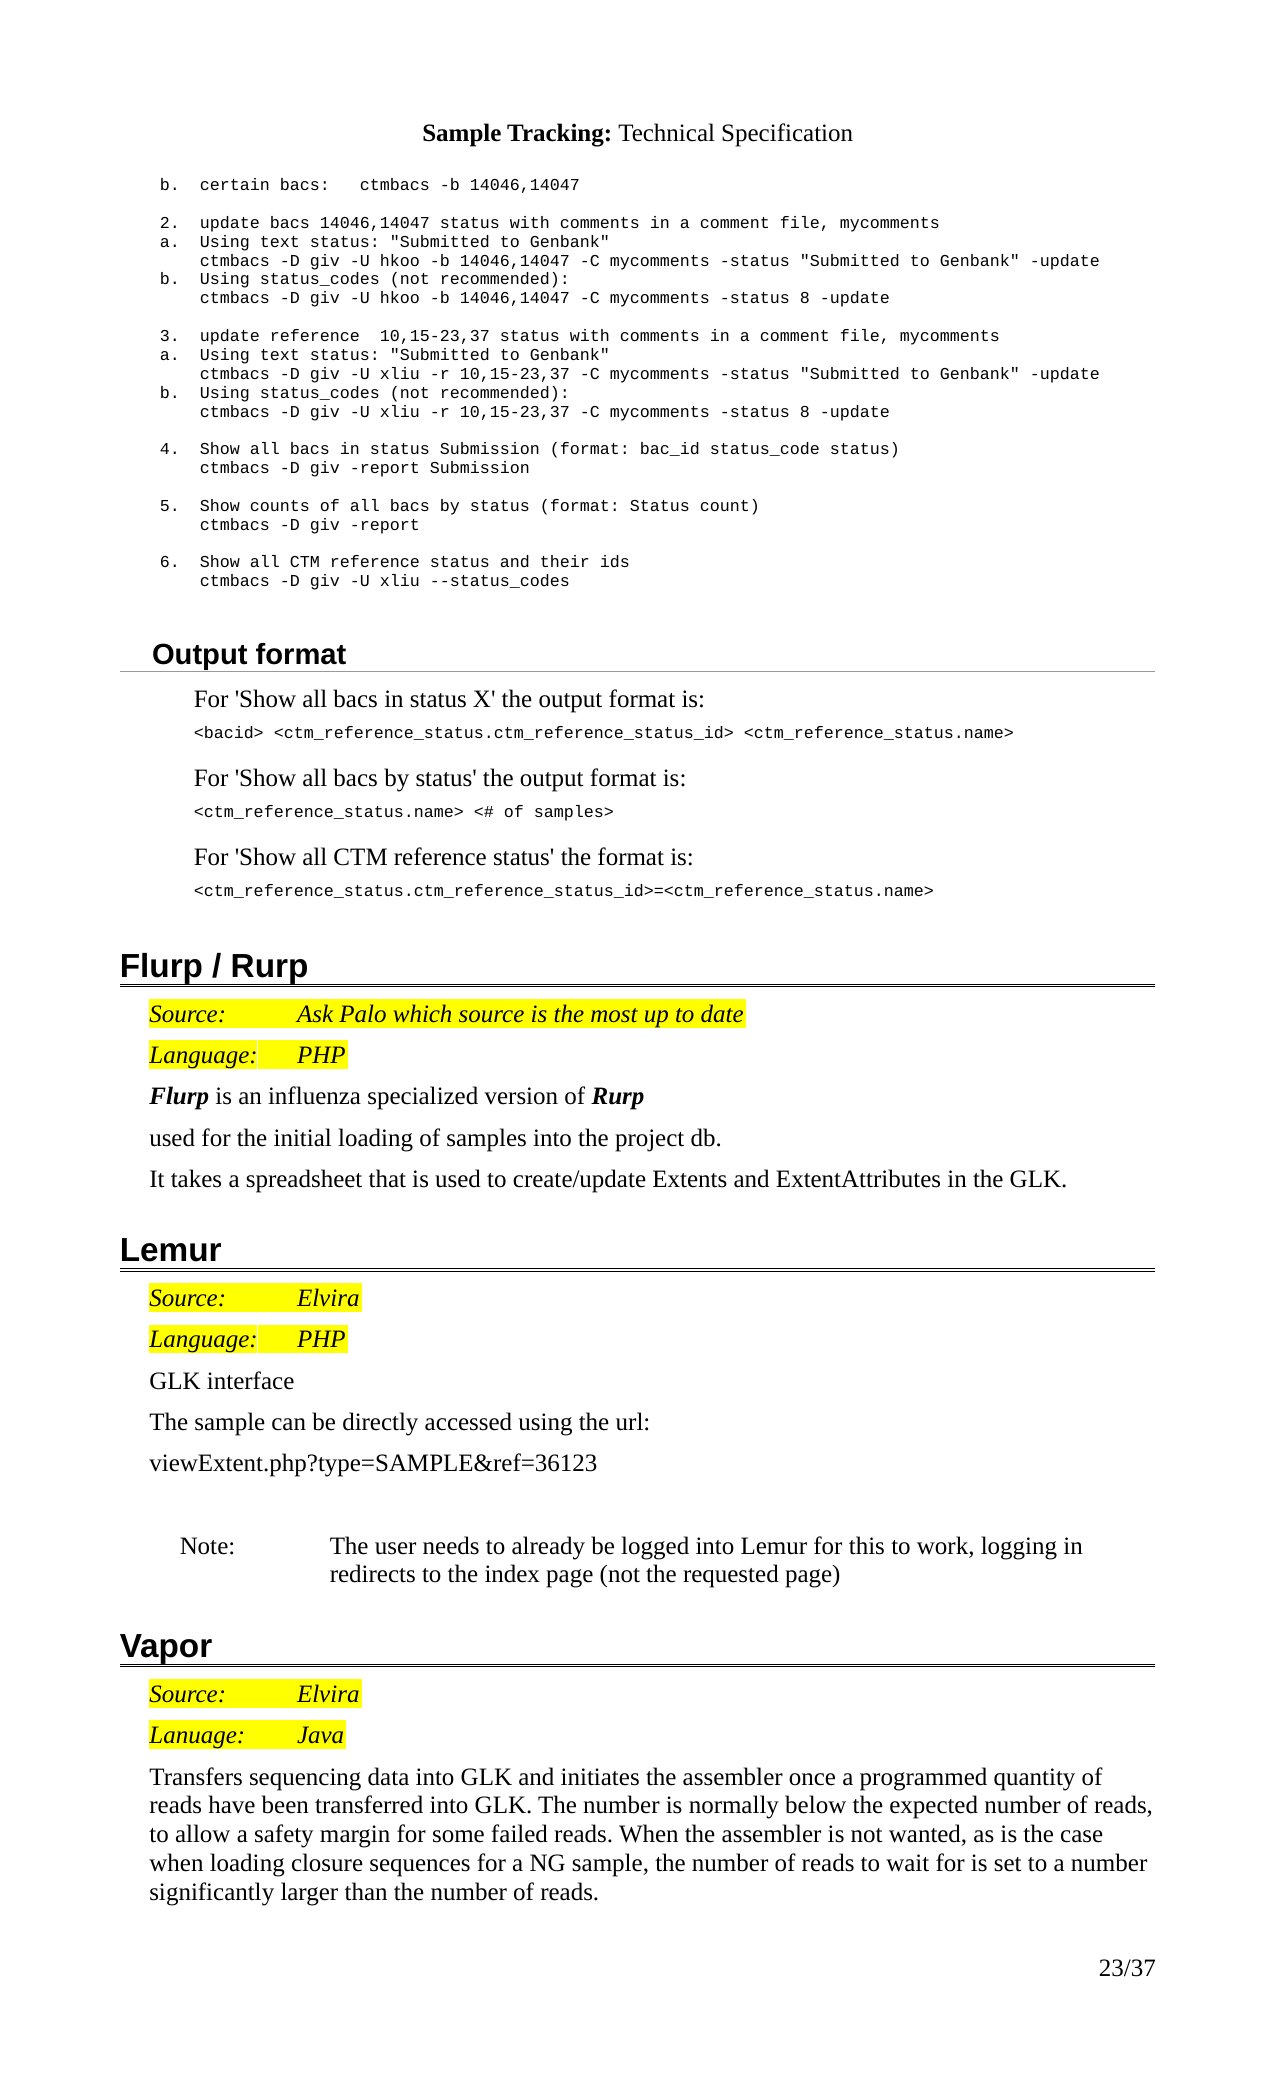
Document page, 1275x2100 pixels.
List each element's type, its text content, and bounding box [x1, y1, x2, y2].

text 3. update reference 10,15-23,37 status with comments in a comment file, mycomments [119, 328, 1155, 347]
text ctmbacs -D giv -U hkoo -b 14046,14047 -C mycomments -status 8 -update [119, 290, 1155, 309]
text Source: Elvira [149, 1283, 1155, 1312]
text ctmbacs -D giv -report [119, 516, 1155, 535]
text GLK interface [149, 1366, 1155, 1394]
text It takes a spreadsheet that is used to create/update Extents and ExtentAttributes in the GLK. [149, 1164, 1155, 1193]
text Source: Ask Palo which source is the most up to date [149, 999, 1155, 1028]
text a. Using text status: "Submitted to Genbank" [119, 347, 1155, 365]
text a. Using text status: "Submitted to Genbank" [119, 233, 1155, 252]
text Language: PHP [149, 1324, 1155, 1353]
text ctmbacs -D giv -U xliu -r 10,15-23,37 -C mycomments -status 8 -update [119, 403, 1155, 422]
text Flurp is an influenza specialized version of Rurp [149, 1081, 1155, 1110]
text b. Using status_codes (not recommended): [119, 271, 1155, 290]
text <bacid> <ctm_reference_status.ctm_reference_status_id> <ctm_reference_status.name> [193, 725, 1155, 744]
text 4. Show all bacs in status Submission (format: bac_id status_code status) [119, 441, 1155, 460]
text Note: The user needs to already be logged into Lemur for this to work, logging in redirects to the index page (not the requested page) [179, 1531, 1095, 1588]
text 5. Show counts of all bacs by status (format: Status count) [119, 497, 1155, 516]
text Source: Elvira [149, 1679, 1155, 1708]
text used for the initial loading of samples into the project db. [149, 1123, 1155, 1151]
text viewExtent.php?type=SAMPLE&ref=36123 [149, 1448, 1155, 1477]
text For 'Show all bacs by status' the output format is: [193, 763, 1155, 791]
text Transfers sequencing data into GLK and initiates the assembler once a programmed quantity of reads have been transferred into GLK. The number is normally below the expected number of reads, to allow a safety margin for some failed reads. When the assembler is not wanted, as is the case when loading closure sequences for a NG sample, the number of reads to wait for is set to a number significantly larger than the number of reads. [149, 1762, 1155, 1905]
text ctmbacs -D giv -U xliu --status_codes [119, 573, 1155, 592]
text Lanuage: Java [149, 1720, 1155, 1749]
text b. Using status_codes (not recommended): [119, 384, 1155, 403]
text ctmbacs -D giv -report Submission [119, 460, 1155, 478]
text <ctm_reference_status.ctm_reference_status_id>=<ctm_reference_status.name> [193, 883, 1155, 921]
text ctmbacs -D giv -U xliu -r 10,15-23,37 -C mycomments -status "Submitted to Genbank" -update [119, 365, 1155, 384]
text For 'Show all CTM reference status' the format is: [193, 842, 1155, 870]
text b. certain bacs: ctmbacs -b 14046,14047 [119, 177, 1155, 196]
text 2. update bacs 14046,14047 status with comments in a comment file, mycomments [119, 214, 1155, 233]
subtitle Output format [119, 637, 1155, 672]
text Language: PHP [149, 1040, 1155, 1069]
text 6. Show all CTM reference status and their ids [119, 554, 1155, 573]
text For 'Show all bacs in status X' the output format is: [193, 684, 1155, 712]
text The sample can be directly accessed using the url: [149, 1407, 1155, 1436]
subtitle Flurp / Rurp [119, 946, 1155, 986]
text ctmbacs -D giv -U hkoo -b 14046,14047 -C mycomments -status "Submitted to Genbank" -update [119, 252, 1155, 271]
subtitle Lemur [119, 1230, 1155, 1271]
subtitle Vapor [119, 1626, 1155, 1667]
text <ctm_reference_status.name> <# of samples> [193, 804, 1155, 823]
